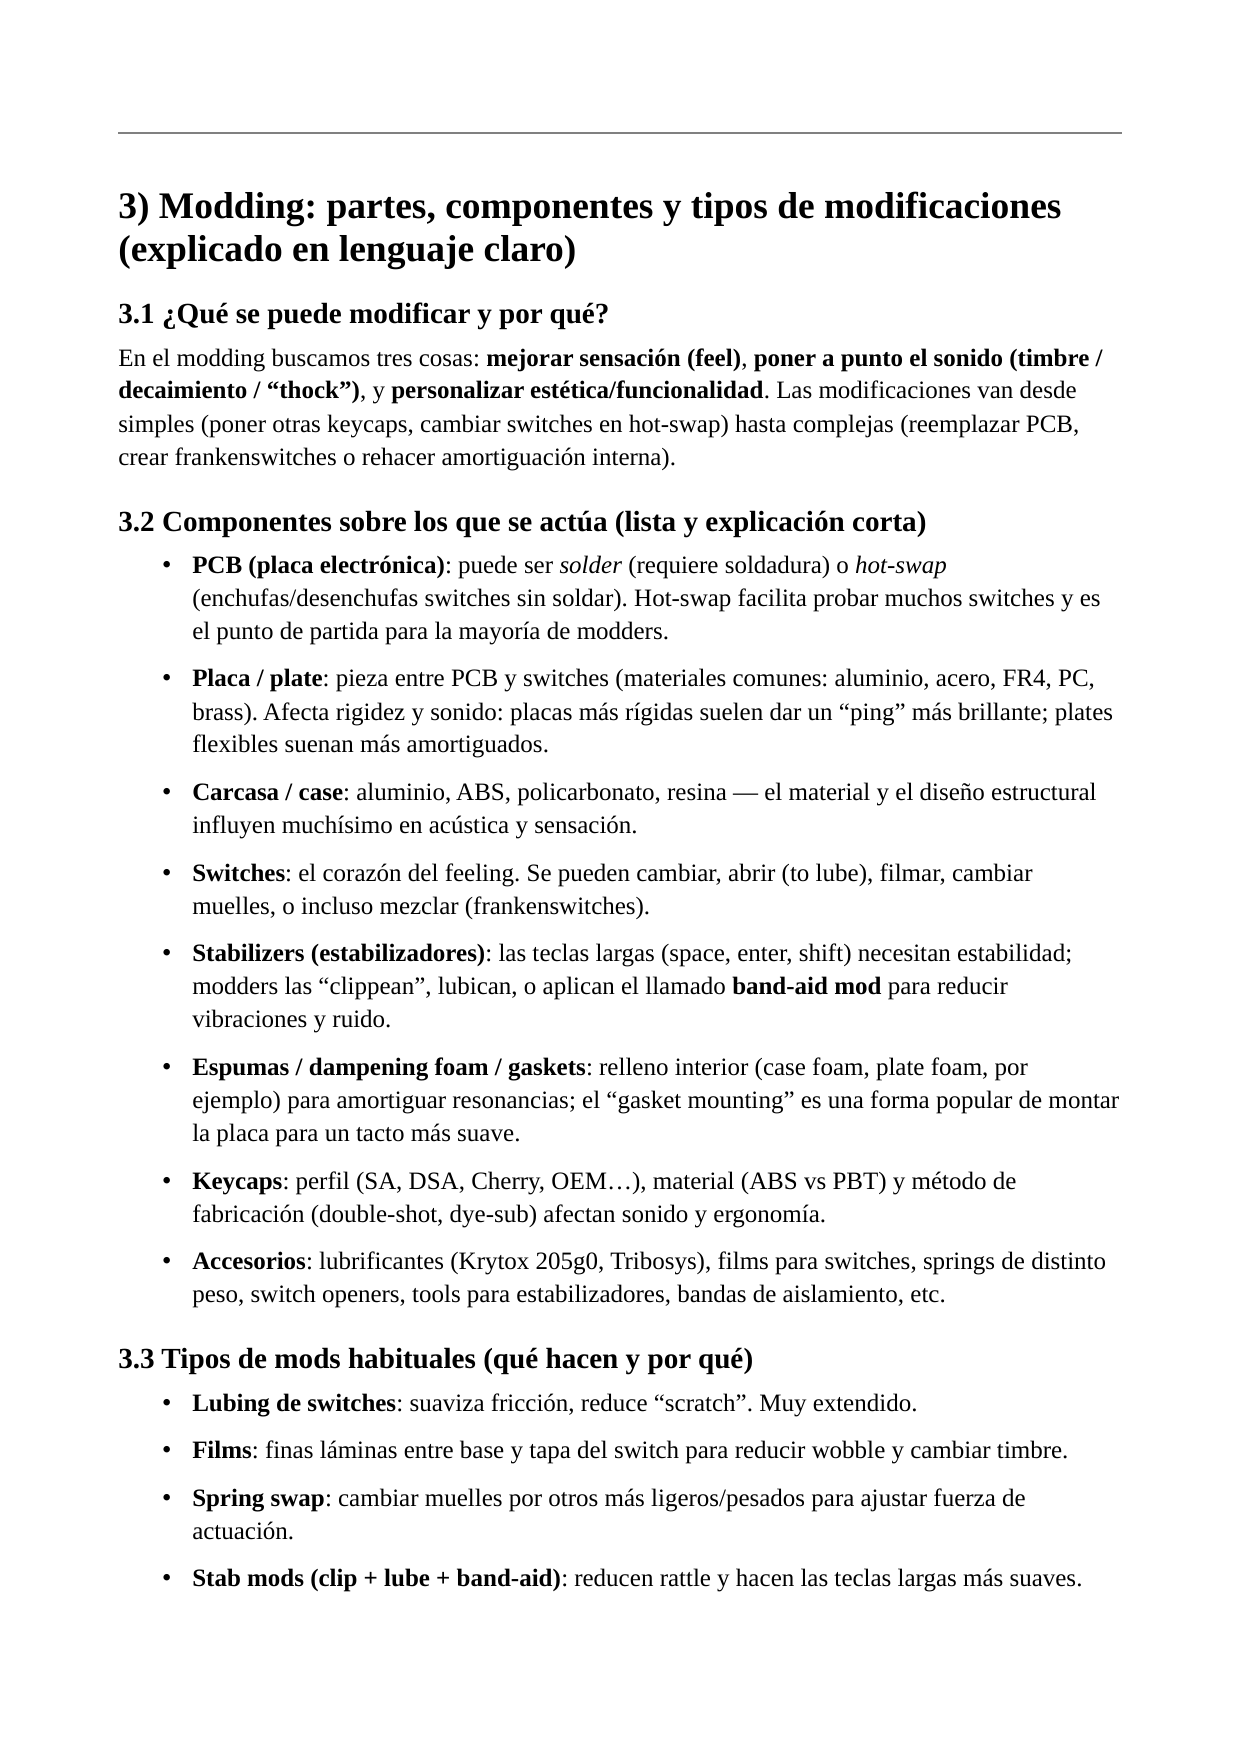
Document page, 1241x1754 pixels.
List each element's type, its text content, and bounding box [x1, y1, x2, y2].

list Spring swap: cambiar muelles por otros más ligeros/pesados para ajustar fuerza de actuación. [162, 1483, 1122, 1544]
subtitle 3.2 Componentes sobre los que se actúa (lista y explicación corta) [118, 504, 1122, 537]
list Stab mods (clip + lube + band-aid): reducen rattle y hacen las teclas largas más suaves. [162, 1563, 1122, 1592]
list Stabilizers (estabilizadores): las teclas largas (space, enter, shift) necesitan estabilidad; modders las “clippean”, lubican, o aplican el llamado band-aid mod para reducir vibraciones y ruido. [162, 938, 1122, 1033]
list Films: finas láminas entre base y tapa del switch para reducir wobble y cambiar timbre. [162, 1435, 1122, 1464]
list Placa / plate: pieza entre PCB y switches (materiales comunes: aluminio, acero, FR4, PC, brass). Afecta rigidez y sonido: placas más rígidas suelen dar un “ping” más brillante; plates flexibles suenan más amortiguados. [162, 663, 1122, 758]
list Switches: el corazón del feeling. Se pueden cambiar, abrir (to lube), filmar, cambiar muelles, o incluso mezclar (frankenswitches). [162, 858, 1122, 919]
list Carcasa / case: aluminio, ABS, policarbonato, resina — el material y el diseño estructural influyen muchísimo en acústica y sensación. [162, 777, 1122, 839]
list Accesorios: lubrificantes (Krytox 205g0, Tribosys), films para switches, springs de distinto peso, switch openers, tools para estabilizadores, bandas de aislamiento, etc. [162, 1246, 1122, 1308]
subtitle 3) Modding: partes, componentes y tipos de modificaciones (explicado en lenguaje claro) [118, 183, 1122, 269]
list PCB (placa electrónica): puede ser solder (requiere soldadura) o hot-swap (enchufas/desenchufas switches sin soldar). Hot-swap facilita probar muchos switches y es el punto de partida para la mayoría de modders. [162, 550, 1122, 645]
subtitle 3.3 Tipos de mods habituales (qué hacen y por qué) [118, 1342, 1122, 1375]
list Lubing de switches: suaviza fricción, reduce “scratch”. Muy extendido. [162, 1388, 1122, 1416]
list Espumas / dampening foam / gaskets: relleno interior (case foam, plate foam, por ejemplo) para amortiguar resonancias; el “gasket mounting” es una forma popular de montar la placa para un tacto más suave. [162, 1052, 1122, 1147]
text En el modding buscamos tres cosas: mejorar sensación (feel), poner a punto el sonido (timbre / decaimiento / “thock”), y personalizar estética/funcionalidad. Las modificaciones van desde simples (poner otras keycaps, cambiar switches en hot-swap) hasta complejas (reemplazar PCB, crear frankenswitches o rehacer amortiguación interna). [118, 343, 1122, 470]
subtitle 3.1 ¿Qué se puede modificar y por qué? [118, 297, 1122, 330]
list Keycaps: perfil (SA, DSA, Cherry, OEM…), material (ABS vs PBT) y método de fabricación (double-shot, dye-sub) afectan sonido y ergonomía. [162, 1166, 1122, 1227]
